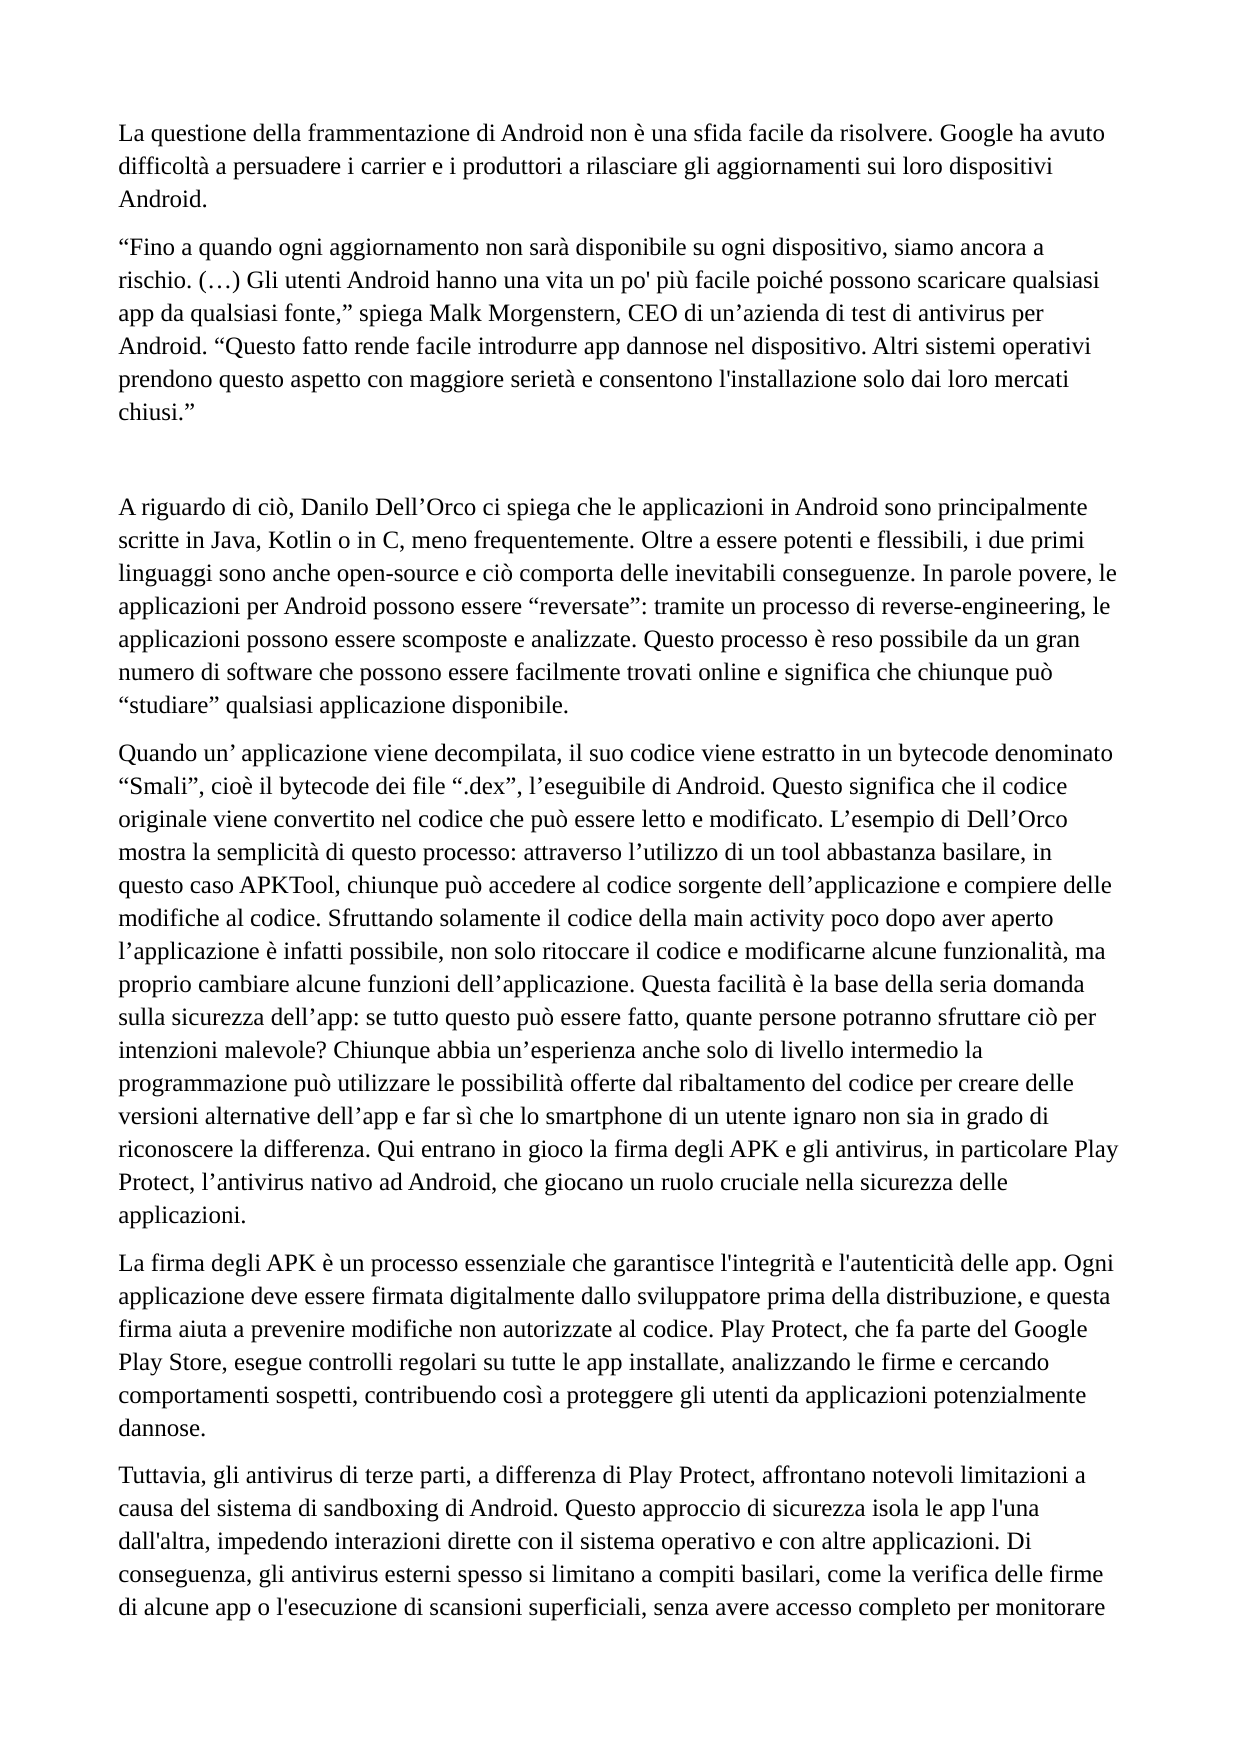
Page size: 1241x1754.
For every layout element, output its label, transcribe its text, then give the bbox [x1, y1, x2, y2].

text A riguardo di ciò, Danilo Dell’Orco ci spiega che le applicazioni in Android sono principalmente scritte in Java, Kotlin o in C, meno frequentemente. Oltre a essere potenti e flessibili, i due primi linguaggi sono anche open-source e ciò comporta delle inevitabili conseguenze. In parole povere, le applicazioni per Android possono essere “reversate”: tramite un processo di reverse-engineering, le applicazioni possono essere scomposte e analizzate. Questo processo è reso possibile da un gran numero di software che possono essere facilmente trovati online e significa che chiunque può “studiare” qualsiasi applicazione disponibile. [118, 492, 1122, 719]
text La questione della frammentazione di Android non è una sfida facile da risolvere. Google ha avuto difficoltà a persuadere i carrier e i produttori a rilasciare gli aggiornamenti sui loro dispositivi Android. [118, 118, 1122, 213]
text La firma degli APK è un processo essenziale che garantisce l'integrità e l'autenticità delle app. Ogni applicazione deve essere firmata digitalmente dallo sviluppatore prima della distribuzione, e questa firma aiuta a prevenire modifiche non autorizzate al codice. Play Protect, che fa parte del Google Play Store, esegue controlli regolari su tutte le app installate, analizzando le firme e cercando comportamenti sospetti, contribuendo così a proteggere gli utenti da applicazioni potenzialmente dannose. [118, 1248, 1122, 1442]
text Tuttavia, gli antivirus di terze parti, a differenza di Play Protect, affrontano notevoli limitazioni a causa del sistema di sandboxing di Android. Questo approccio di sicurezza isola le app l'una dall'altra, impedendo interazioni dirette con il sistema operativo e con altre applicazioni. Di conseguenza, gli antivirus esterni spesso si limitano a compiti basilari, come la verifica delle firme di alcune app o l'esecuzione di scansioni superficiali, senza avere accesso completo per monitorare [118, 1460, 1122, 1621]
text Quando un’ applicazione viene decompilata, il suo codice viene estratto in un bytecode denominato “Smali”, cioè il bytecode dei file “.dex”, l’eseguibile di Android. Questo significa che il codice originale viene convertito nel codice che può essere letto e modificato. L’esempio di Dell’Orco mostra la semplicità di questo processo: attraverso l’utilizzo di un tool abbastanza basilare, in questo caso APKTool, chiunque può accedere al codice sorgente dell’applicazione e compiere delle modifiche al codice. Sfruttando solamente il codice della main activity poco dopo aver aperto l’applicazione è infatti possibile, non solo ritoccare il codice e modificarne alcune funzionalità, ma proprio cambiare alcune funzioni dell’applicazione. Questa facilità è la base della seria domanda sulla sicurezza dell’app: se tutto questo può essere fatto, quante persone potranno sfruttare ciò per intenzioni malevole? Chiunque abbia un’esperienza anche solo di livello intermedio la programmazione può utilizzare le possibilità offerte dal ribaltamento del codice per creare delle versioni alternative dell’app e far sì che lo smartphone di un utente ignaro non sia in grado di riconoscere la differenza. Qui entrano in gioco la firma degli APK e gli antivirus, in particolare Play Protect, l’antivirus nativo ad Android, che giocano un ruolo cruciale nella sicurezza delle applicazioni. [118, 738, 1122, 1229]
text “Fino a quando ogni aggiornamento non sarà disponibile su ogni dispositivo, siamo ancora a rischio. (…) Gli utenti Android hanno una vita un po' più facile poiché possono scaricare qualsiasi app da qualsiasi fonte,” spiega Malk Morgenstern, CEO di un’azienda di test di antivirus per Android. “Questo fatto rende facile introdurre app dannose nel dispositivo. Altri sistemi operativi prendono questo aspetto con maggiore serietà e consentono l'installazione solo dai loro mercati chiusi.” [118, 232, 1122, 426]
